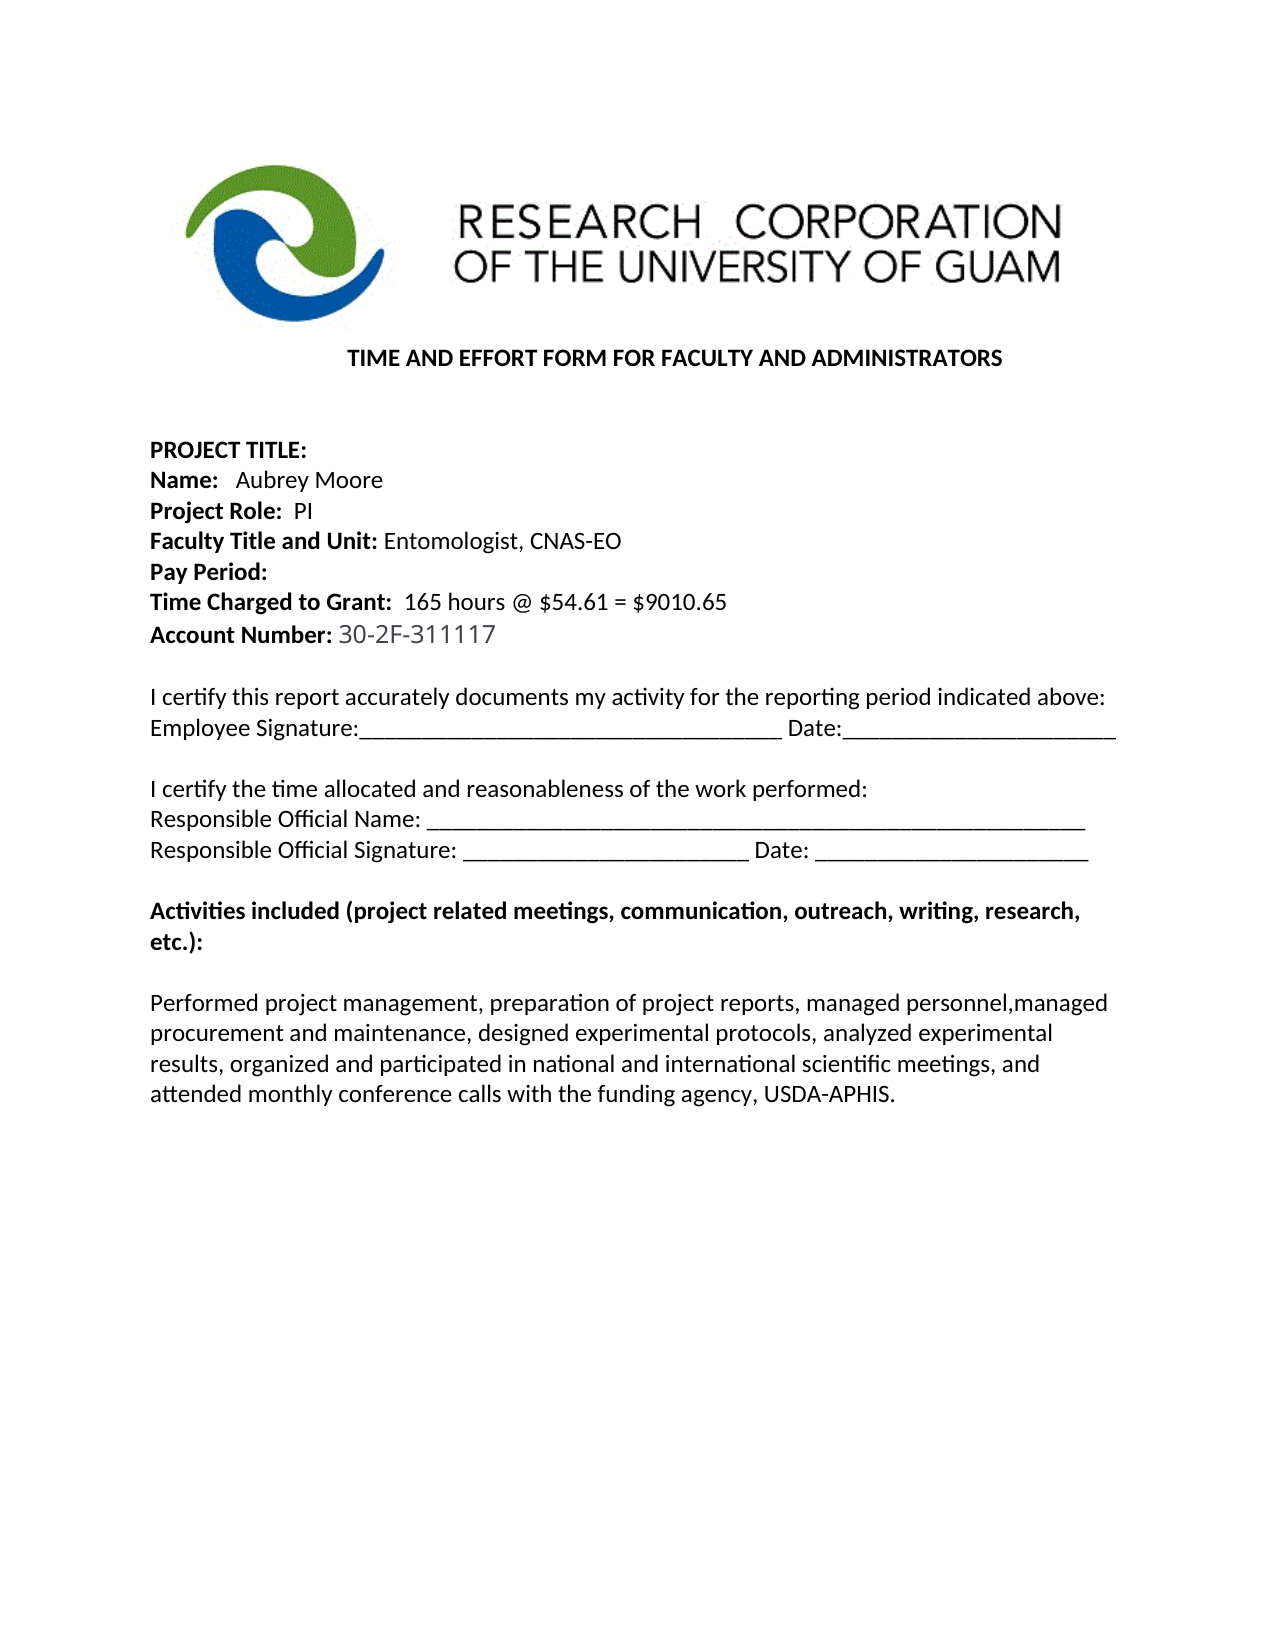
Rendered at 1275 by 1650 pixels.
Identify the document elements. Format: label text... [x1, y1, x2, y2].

text Performed project management, preparation of project reports, managed personnel,managed procurement and maintenance, designed experimental protocols, analyzed experimental results, organized and participated in national and international scientific meetings, and attended monthly conference calls with the funding agency, USDA-APHIS. [150, 987, 1125, 1109]
text Time Charged to Grant: 165 hours @ $54.61 = $9010.65 [150, 586, 1125, 617]
text Pay Period: [150, 556, 1125, 586]
text Responsible Official Name: _____________________________________________________ [150, 803, 1125, 834]
text Faculty Title and Unit: Entomologist, CNAS-EO [150, 525, 1125, 556]
text Project Role: PI [150, 495, 1125, 525]
text Responsible Official Signature: _______________________ Date: ______________________ [150, 834, 1125, 864]
text Employee Signature:__________________________________ Date:______________________ [150, 712, 1125, 742]
text TIME AND EFFORT FORM FOR FACULTY AND ADMINISTRATORS [150, 343, 1125, 373]
text Account Number: 30-2F-311117 [150, 617, 1125, 651]
text PROJECT TITLE: [150, 434, 1125, 464]
picture [150, 150, 1125, 343]
text I certify the time allocated and reasonableness of the work performed: [150, 773, 1125, 803]
text Name: Aubrey Moore [150, 464, 1125, 495]
text I certify this report accurately documents my activity for the reporting period indicated above: [150, 681, 1125, 712]
text Activities included (project related meetings, communication, outreach, writing, research, etc.): [150, 895, 1125, 956]
